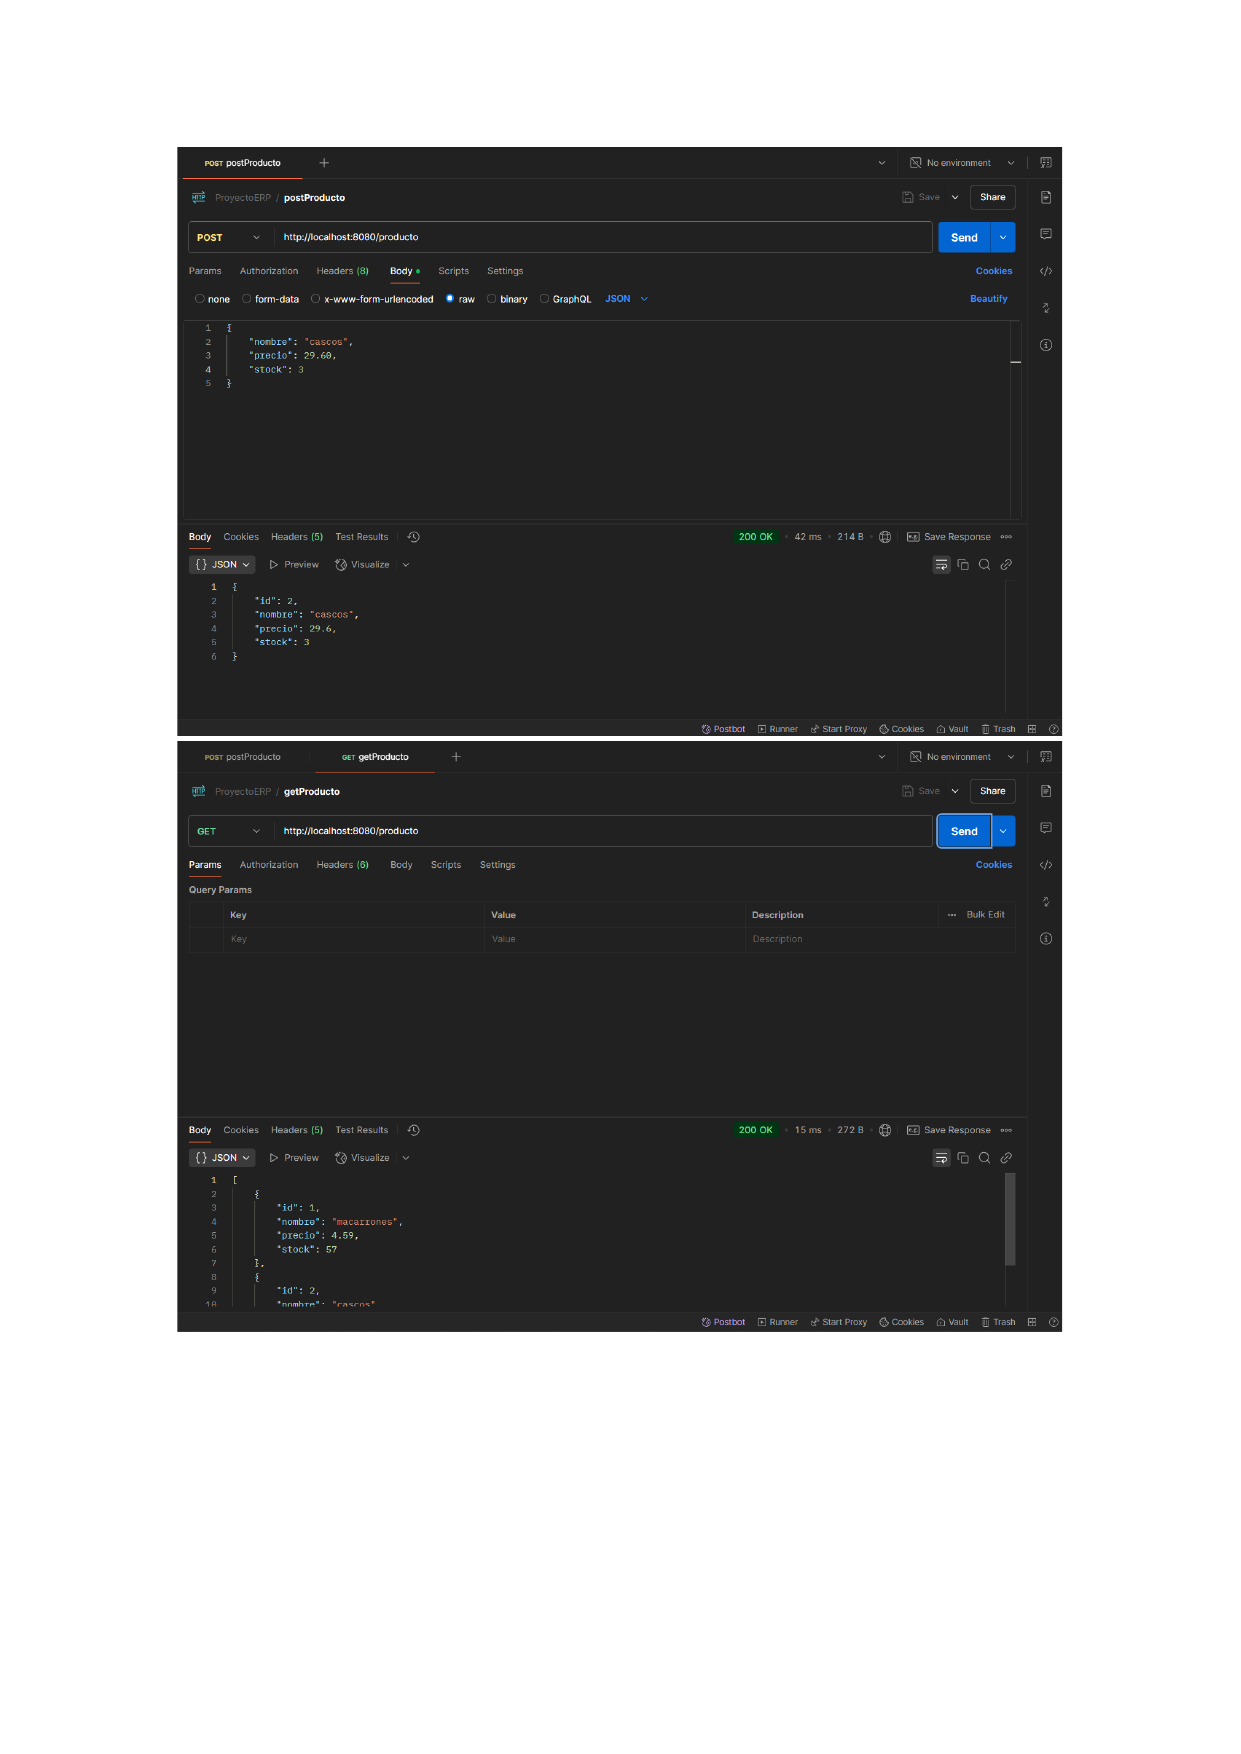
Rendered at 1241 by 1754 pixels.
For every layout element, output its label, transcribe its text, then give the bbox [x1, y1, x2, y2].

text Productos. [177, 736, 1063, 741]
